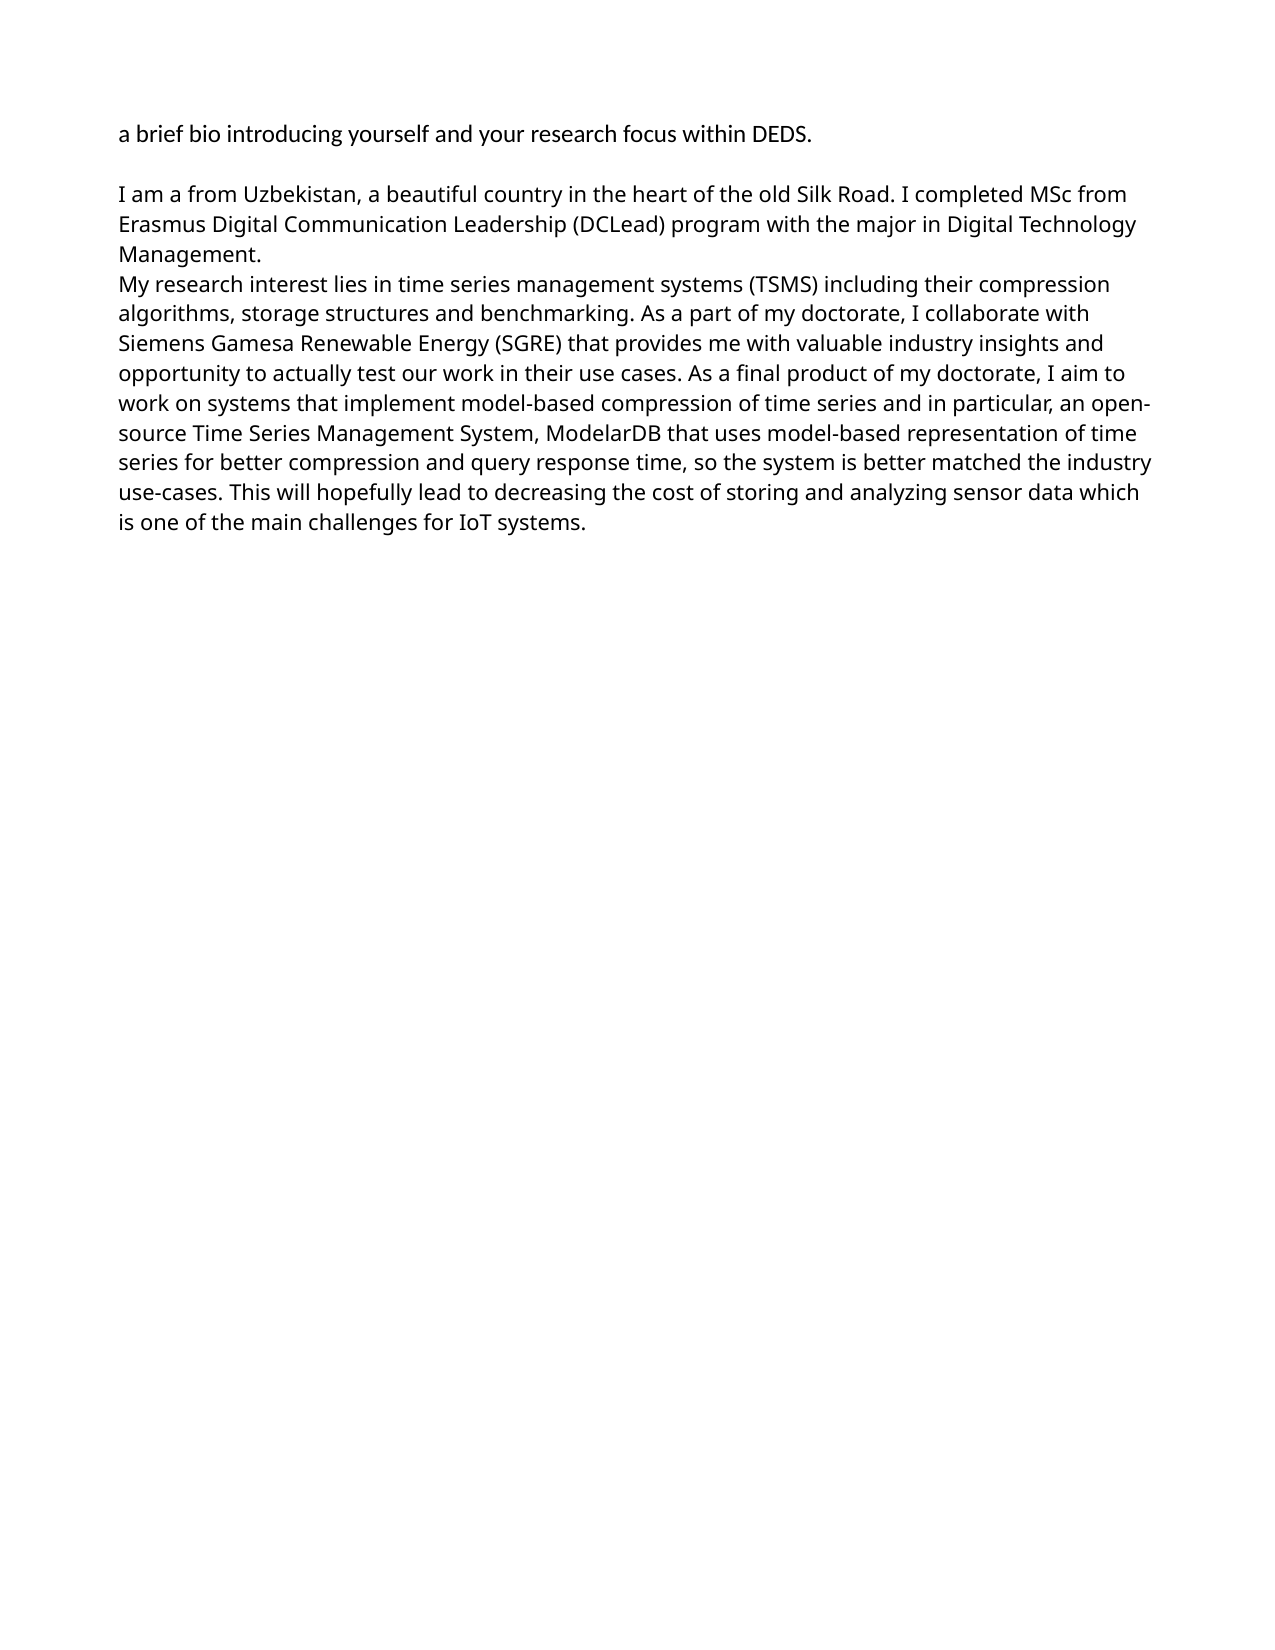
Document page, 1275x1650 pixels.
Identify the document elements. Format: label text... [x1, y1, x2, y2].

text My research interest lies in time series management systems (TSMS) including their compression algorithms, storage structures and benchmarking. As a part of my doctorate, I collaborate with Siemens Gamesa Renewable Energy (SGRE) that provides me with valuable industry insights and opportunity to actually test our work in their use cases. As a final product of my doctorate, I aim to work on systems that implement model-based compression of time series and in particular, an open-source Time Series Management System, ModelarDB that uses model-based representation of time series for better compression and query response time, so the system is better matched the industry use-cases. This will hopefully lead to decreasing the cost of storing and analyzing sensor data which is one of the main challenges for IoT systems. [118, 268, 1157, 537]
text a brief bio introducing yourself and your research focus within DEDS. [118, 118, 1157, 149]
text I am a from Uzbekistan, a beautiful country in the heart of the old Silk Road. I completed MSc from Erasmus Digital Communication Leadership (DCLead) program with the major in Digital Technology Management. [118, 179, 1157, 268]
